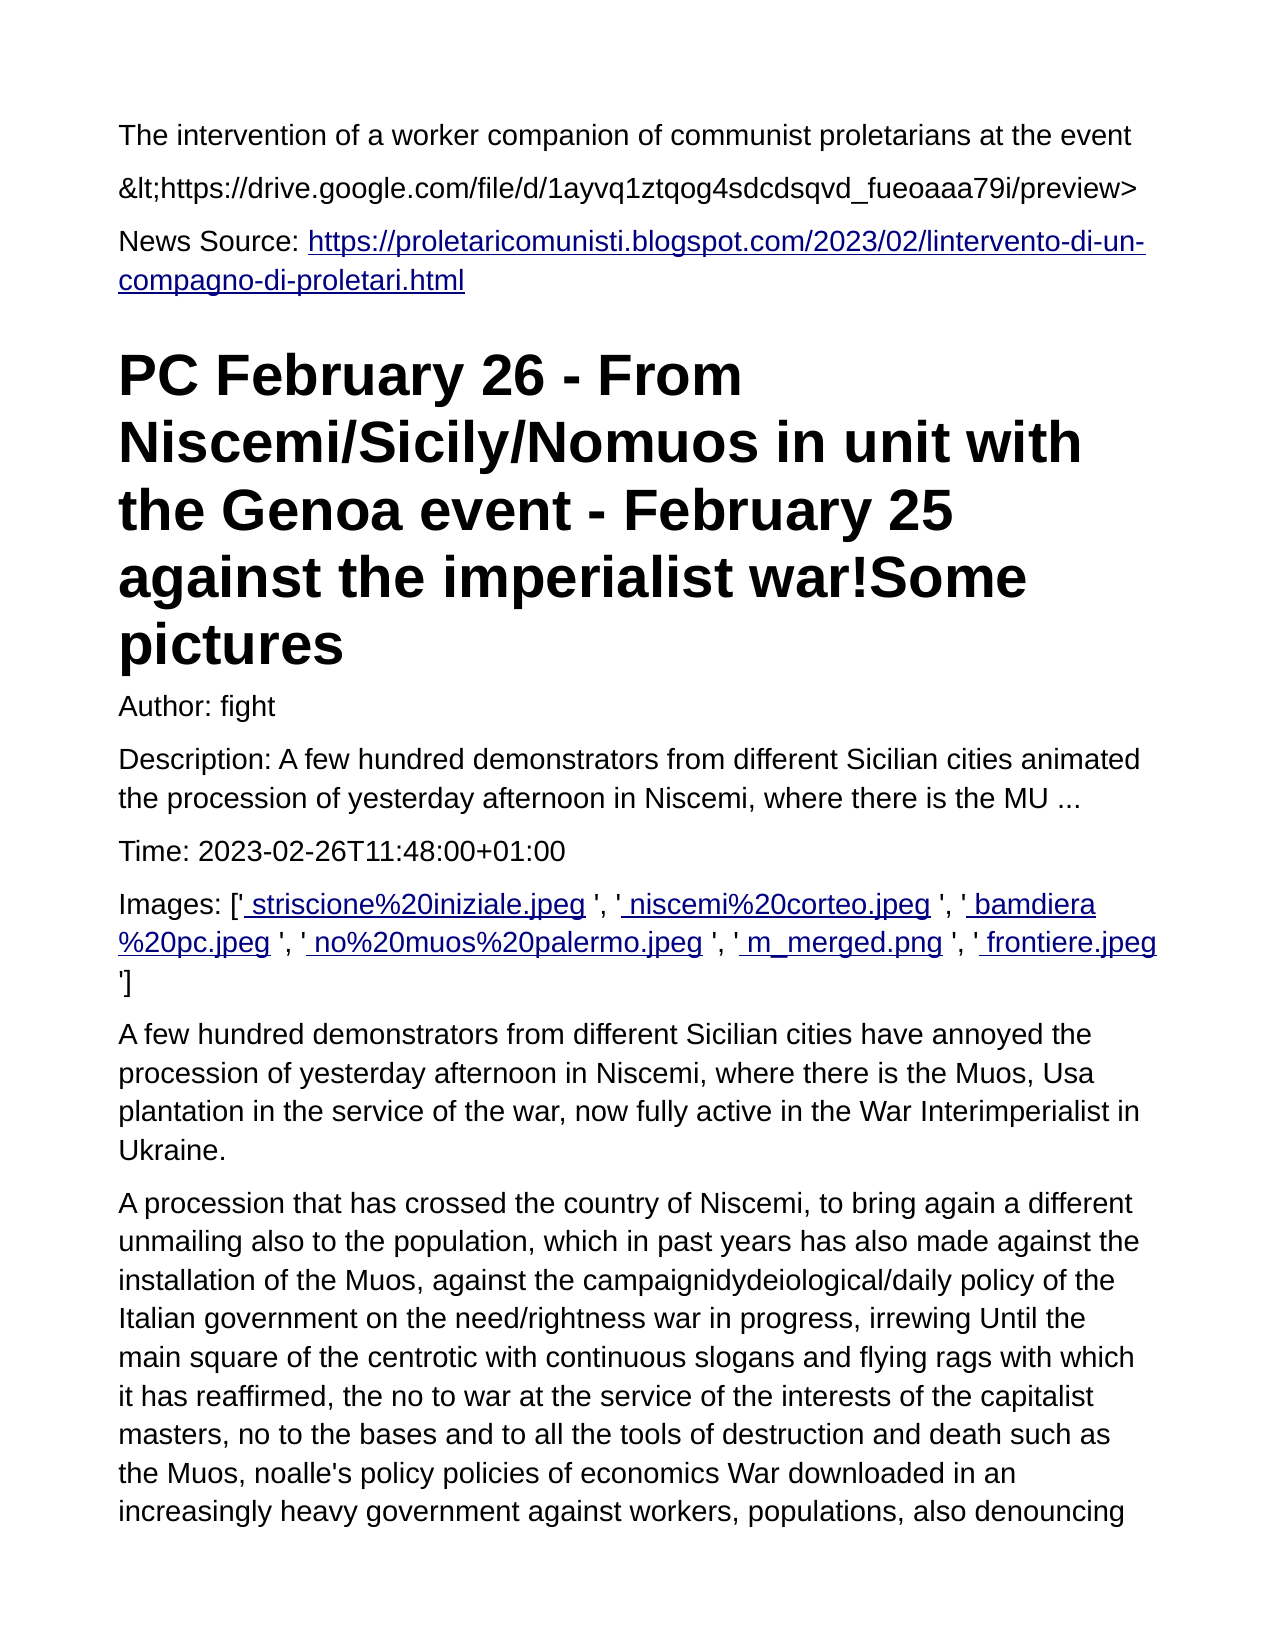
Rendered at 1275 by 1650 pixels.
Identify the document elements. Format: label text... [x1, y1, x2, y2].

text Description: A few hundred demonstrators from different Sicilian cities animated the procession of yesterday afternoon in Niscemi, where there is the MU ... [118, 742, 1157, 814]
subtitle PC February 26 - From Niscemi/Sicily/Nomuos in unit with the Genoa event - February 25 against the imperialist war!Some pictures [118, 341, 1157, 676]
text A procession that has crossed the country of Niscemi, to bring again a different unmailing also to the population, which in past years has also made against the installation of the Muos, against the campaignidydeiological/daily policy of the Italian government on the need/rightness war in progress, irrewing Until the main square of the centrotic with continuous slogans and flying rags with which it has reaffirmed, the no to war at the service of the interests of the capitalist masters, no to the bases and to all the tools of destruction and death such as the Muos, noalle's policy policies of economics War downloaded in an increasingly heavy government against workers, populations, also denouncing [118, 1186, 1157, 1528]
text A few hundred demonstrators from different Sicilian cities have annoyed the procession of yesterday afternoon in Niscemi, where there is the Muos, Usa plantation in the service of the war, now fully active in the War Interimperialist in Ukraine. [118, 1017, 1157, 1166]
text The intervention of a worker companion of communist proletarians at the event [118, 118, 1157, 152]
text News Source: https://proletaricomunisti.blogspot.com/2023/02/lintervento-di-un-compagno-di-proletari.html [118, 224, 1157, 296]
text Time: 2023-02-26T11:48:00+01:00 [118, 834, 1157, 867]
text Author: fight [118, 689, 1157, 722]
text &lt;https://drive.google.com/file/d/1ayvq1ztqog4sdcdsqvd_fueoaaa79i/preview> [118, 171, 1157, 205]
text Images: [' striscione%20iniziale.jpeg ', ' niscemi%20corteo.jpeg ', ' bamdiera%20pc.jpeg ', ' no%20muos%20palermo.jpeg ', ' m_merged.png ', ' frontiere.jpeg '] [118, 887, 1157, 997]
